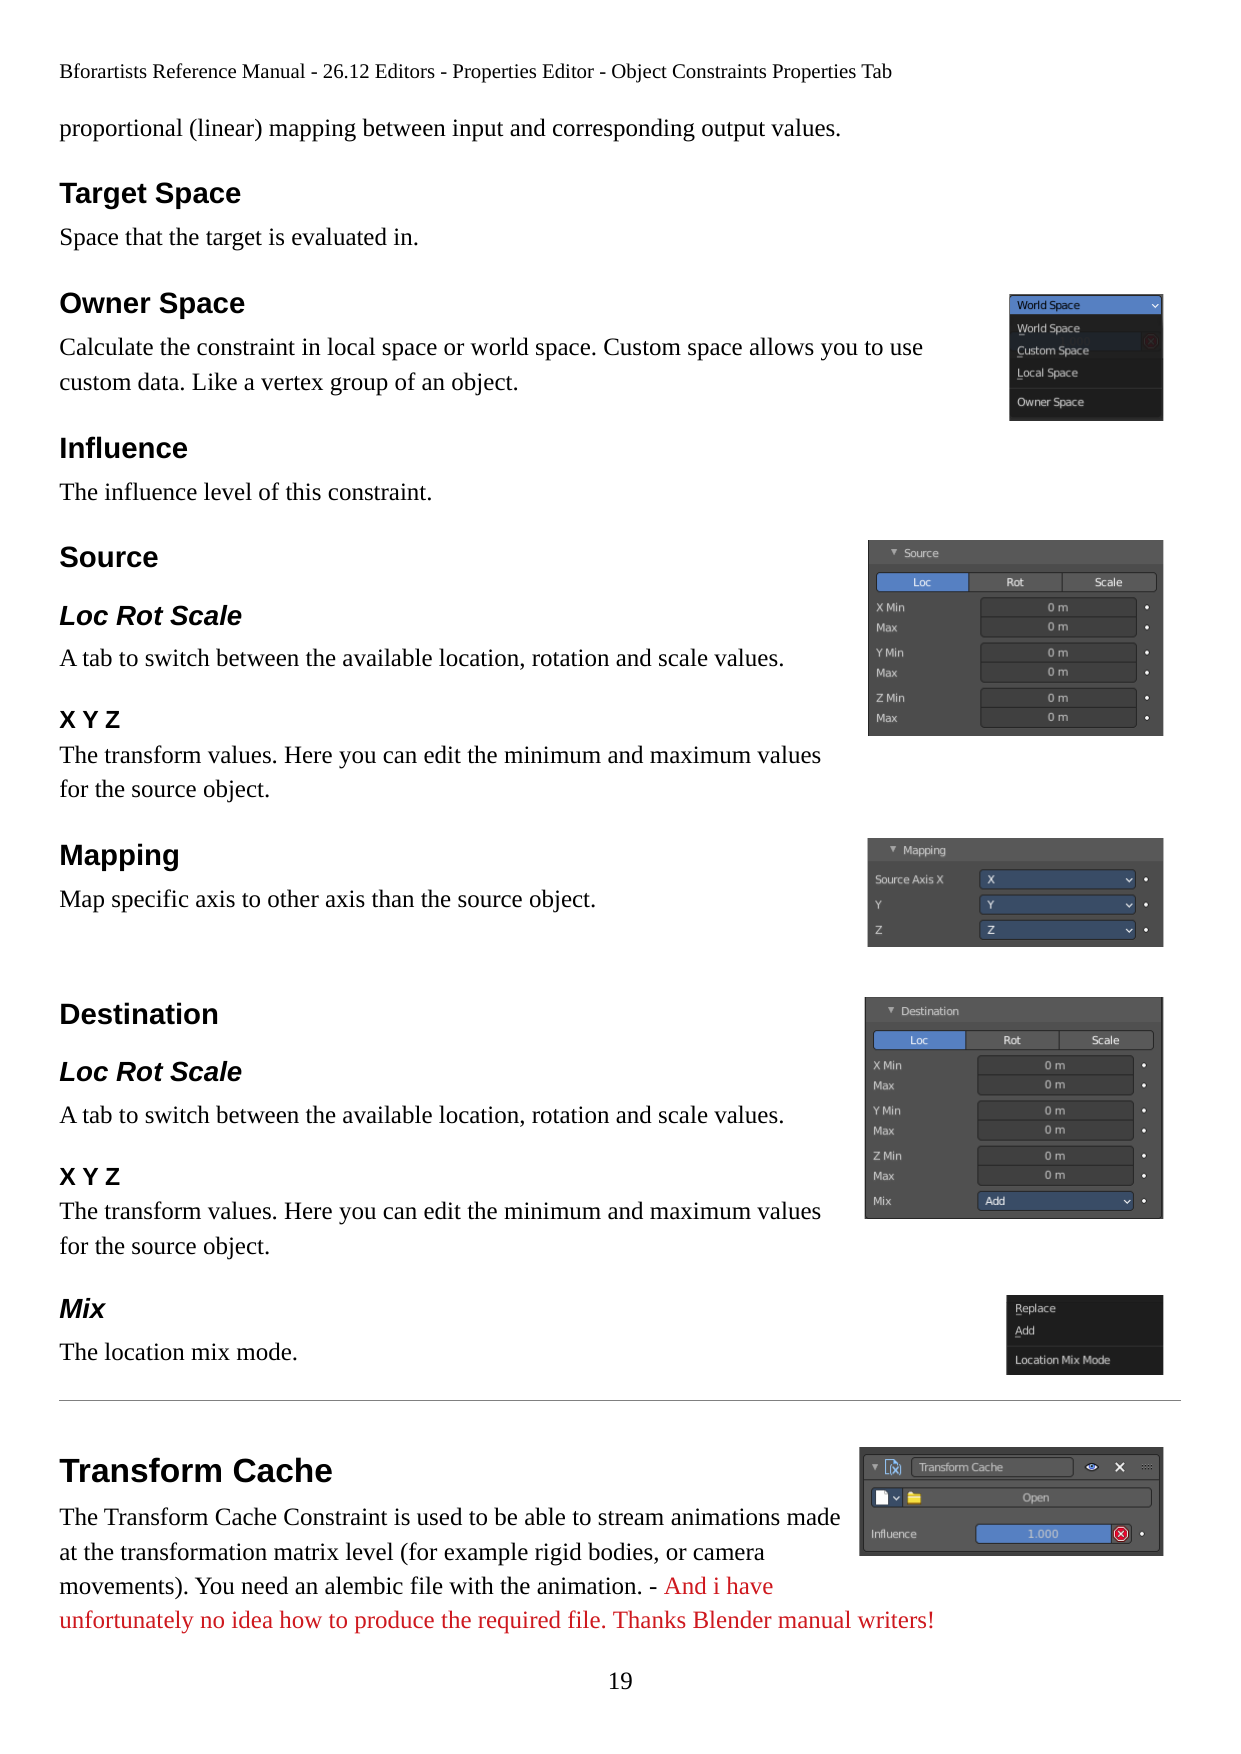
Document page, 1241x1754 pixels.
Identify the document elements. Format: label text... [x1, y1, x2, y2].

picture [867, 838, 1164, 947]
picture [1006, 1295, 1164, 1375]
subtitle Loc Rot Scale [59, 1056, 864, 1088]
picture [868, 540, 1164, 736]
subtitle [1164, 705, 1181, 734]
subtitle Target Space [59, 176, 1181, 210]
subtitle [1164, 599, 1181, 631]
text The Transform Cache Constraint is used to be able to stream animations made at the transformation matrix level (for example rigid bodies, or camera movements). You need an alembic file with the animation. - And i have unfortunately no idea how to produce the required file. Thanks Blender manual writers! [59, 1502, 1181, 1634]
subtitle Mapping [59, 838, 867, 872]
text The location mix mode. [59, 1337, 1006, 1366]
text Space that the target is evaluated in. [59, 222, 1181, 251]
text Calculate the constraint in local space or world space. Custom space allows you to use custom data. Like a vertex group of an object. [59, 332, 1009, 396]
subtitle Loc Rot Scale [59, 599, 868, 631]
subtitle Transform Cache [59, 1451, 859, 1489]
subtitle X Y Z [59, 705, 868, 734]
subtitle Destination [59, 997, 864, 1031]
text The transform values. Here you can edit the minimum and maximum values for the source object. [59, 1196, 1181, 1260]
picture [859, 1447, 1164, 1556]
subtitle Influence [59, 431, 1181, 464]
subtitle [1164, 540, 1181, 574]
subtitle Mix [59, 1292, 1181, 1324]
picture [1009, 294, 1164, 421]
picture [864, 997, 1164, 1219]
subtitle X Y Z [59, 1162, 864, 1190]
text Map specific axis to other axis than the source object. [59, 884, 867, 913]
subtitle [1164, 997, 1181, 1031]
text proportional (linear) mapping between input and corresponding output values. [59, 113, 1181, 141]
subtitle [1164, 1451, 1181, 1489]
subtitle Source [59, 540, 868, 574]
text The transform values. Here you can edit the minimum and maximum values for the source object. [59, 740, 1181, 803]
text A tab to switch between the available location, rotation and scale values. [59, 643, 868, 672]
text The influence level of this constraint. [59, 477, 1181, 506]
subtitle [1164, 1056, 1181, 1088]
text A tab to switch between the available location, rotation and scale values. [59, 1100, 864, 1129]
subtitle [1164, 838, 1181, 872]
text [1164, 1337, 1181, 1366]
subtitle [1164, 1162, 1181, 1190]
subtitle Owner Space [59, 286, 1181, 320]
